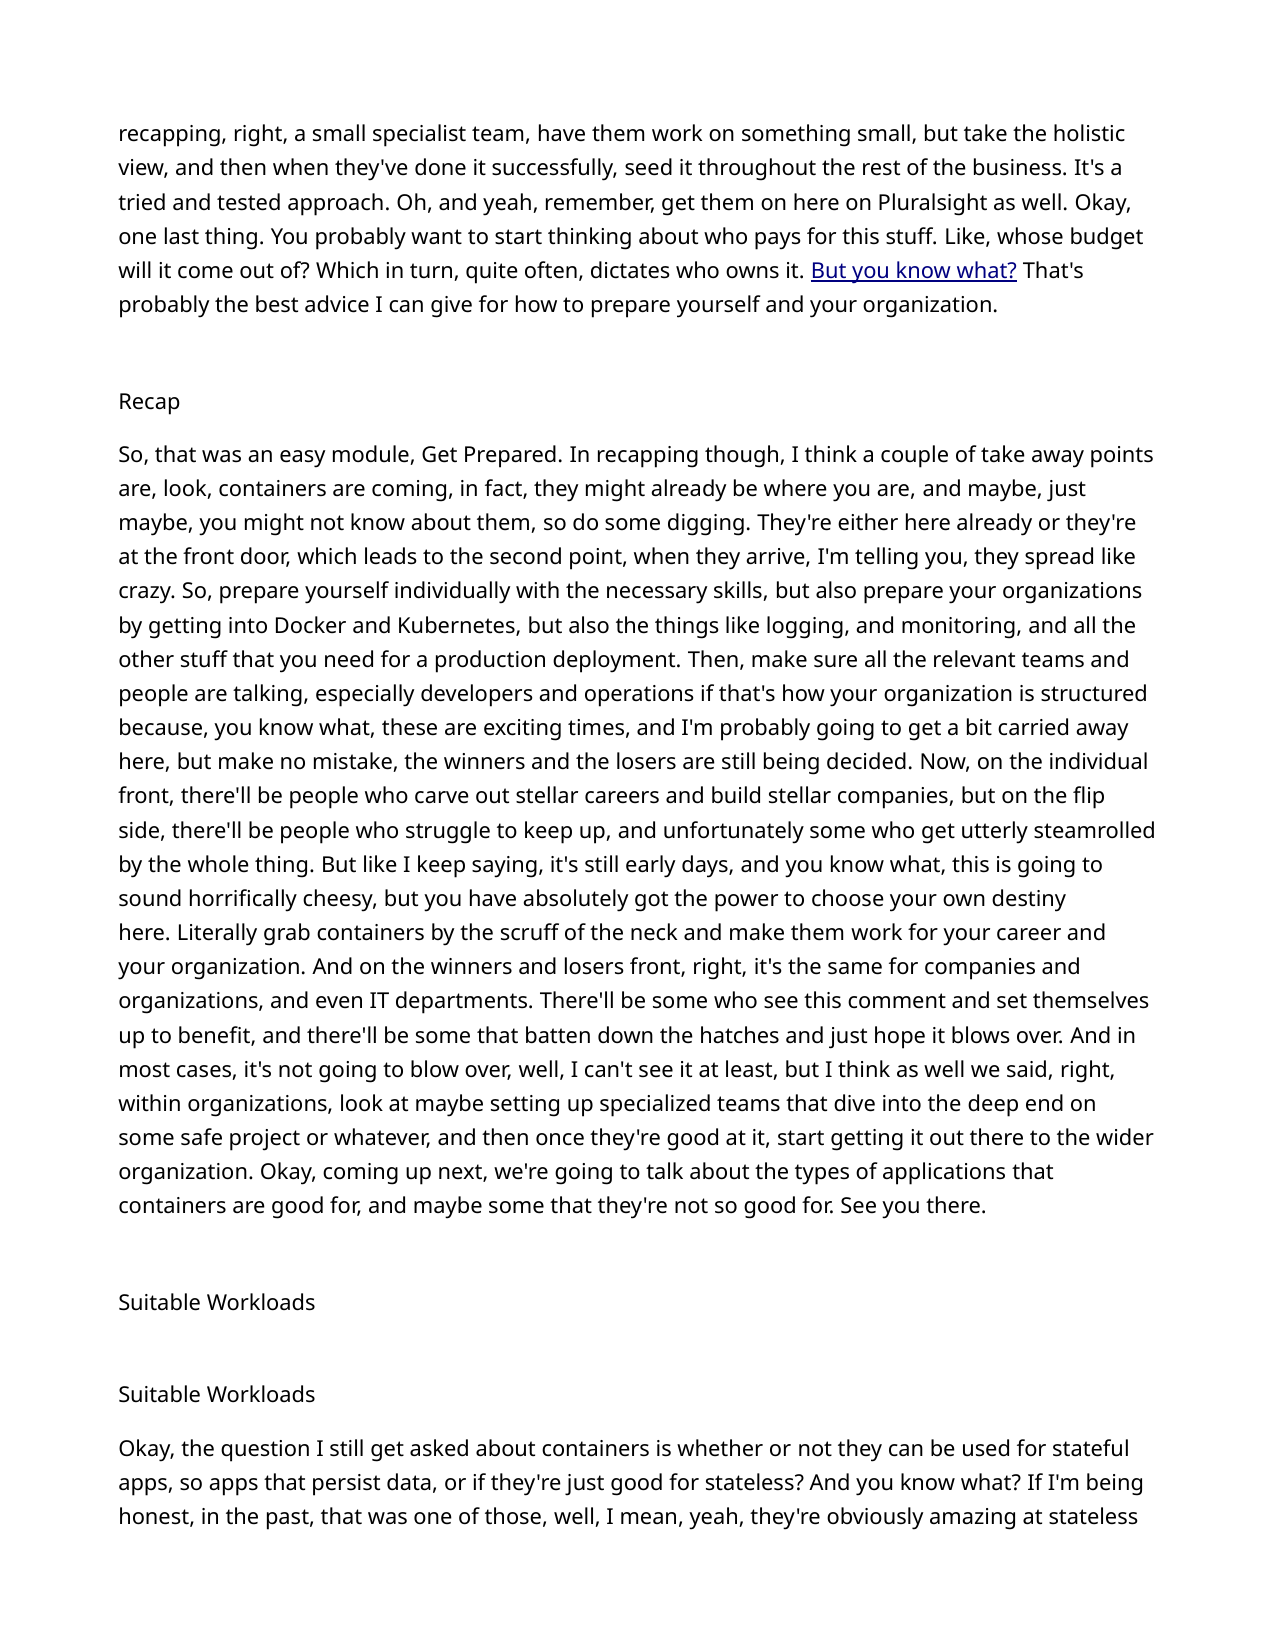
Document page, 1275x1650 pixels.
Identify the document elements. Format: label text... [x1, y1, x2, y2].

subtitle Suitable Workloads [118, 1287, 1157, 1317]
subtitle Recap [118, 386, 1157, 415]
subtitle Suitable Workloads [118, 1379, 1157, 1409]
text So, that was an easy module, Get Prepared. In recapping though, I think a couple of take away points are, look, containers are coming, in fact, they might already be where you are, and maybe, just maybe, you might not know about them, so do some digging. They're either here already or they're at the front door, which leads to the second point, when they arrive, I'm telling you, they spread like crazy. So, prepare yourself individually with the necessary skills, but also prepare your organizations by getting into Docker and Kubernetes, but also the things like logging, and monitoring, and all the other stuff that you need for a production deployment. Then, make sure all the relevant teams and people are talking, especially developers and operations if that's how your organization is structured because, you know what, these are exciting times, and I'm probably going to get a bit carried away here, but make no mistake, the winners and the losers are still being decided. Now, on the individual front, there'll be people who carve out stellar careers and build stellar companies, but on the flip side, there'll be people who struggle to keep up, and unfortunately some who get utterly steamrolled by the whole thing. But like I keep saying, it's still early days, and you know what, this is going to sound horrifically cheesy, but you have absolutely got the power to choose your own destiny here. Literally grab containers by the scruff of the neck and make them work for your career and your organization. And on the winners and losers front, right, it's the same for companies and organizations, and even IT departments. There'll be some who see this comment and set themselves up to benefit, and there'll be some that batten down the hatches and just hope it blows over. And in most cases, it's not going to blow over, well, I can't see it at least, but I think as well we said, right, within organizations, look at maybe setting up specialized teams that dive into the deep end on some safe project or whatever, and then once they're good at it, start getting it out there to the wider organization. Okay, coming up next, we're going to talk about the types of applications that containers are good for, and maybe some that they're not so good for. See you there. [118, 439, 1157, 1220]
text recapping, right, a small specialist team, have them work on something small, but take the holistic view, and then when they've done it successfully, seed it throughout the rest of the business. It's a tried and tested approach. Oh, and yeah, remember, get them on here on Pluralsight as well. Okay, one last thing. You probably want to start thinking about who pays for this stuff. Like, whose budget will it come out of? Which in turn, quite often, dictates who owns it. But you know what? That's probably the best advice I can give for how to prepare yourself and your organization. [118, 118, 1157, 319]
text Okay, the question I still get asked about containers is whether or not they can be used for stateful apps, so apps that persist data, or if they're just good for stateless? And you know what? If I'm being honest, in the past, that was one of those, well, I mean, yeah, they're obviously amazing at stateless [118, 1433, 1157, 1531]
